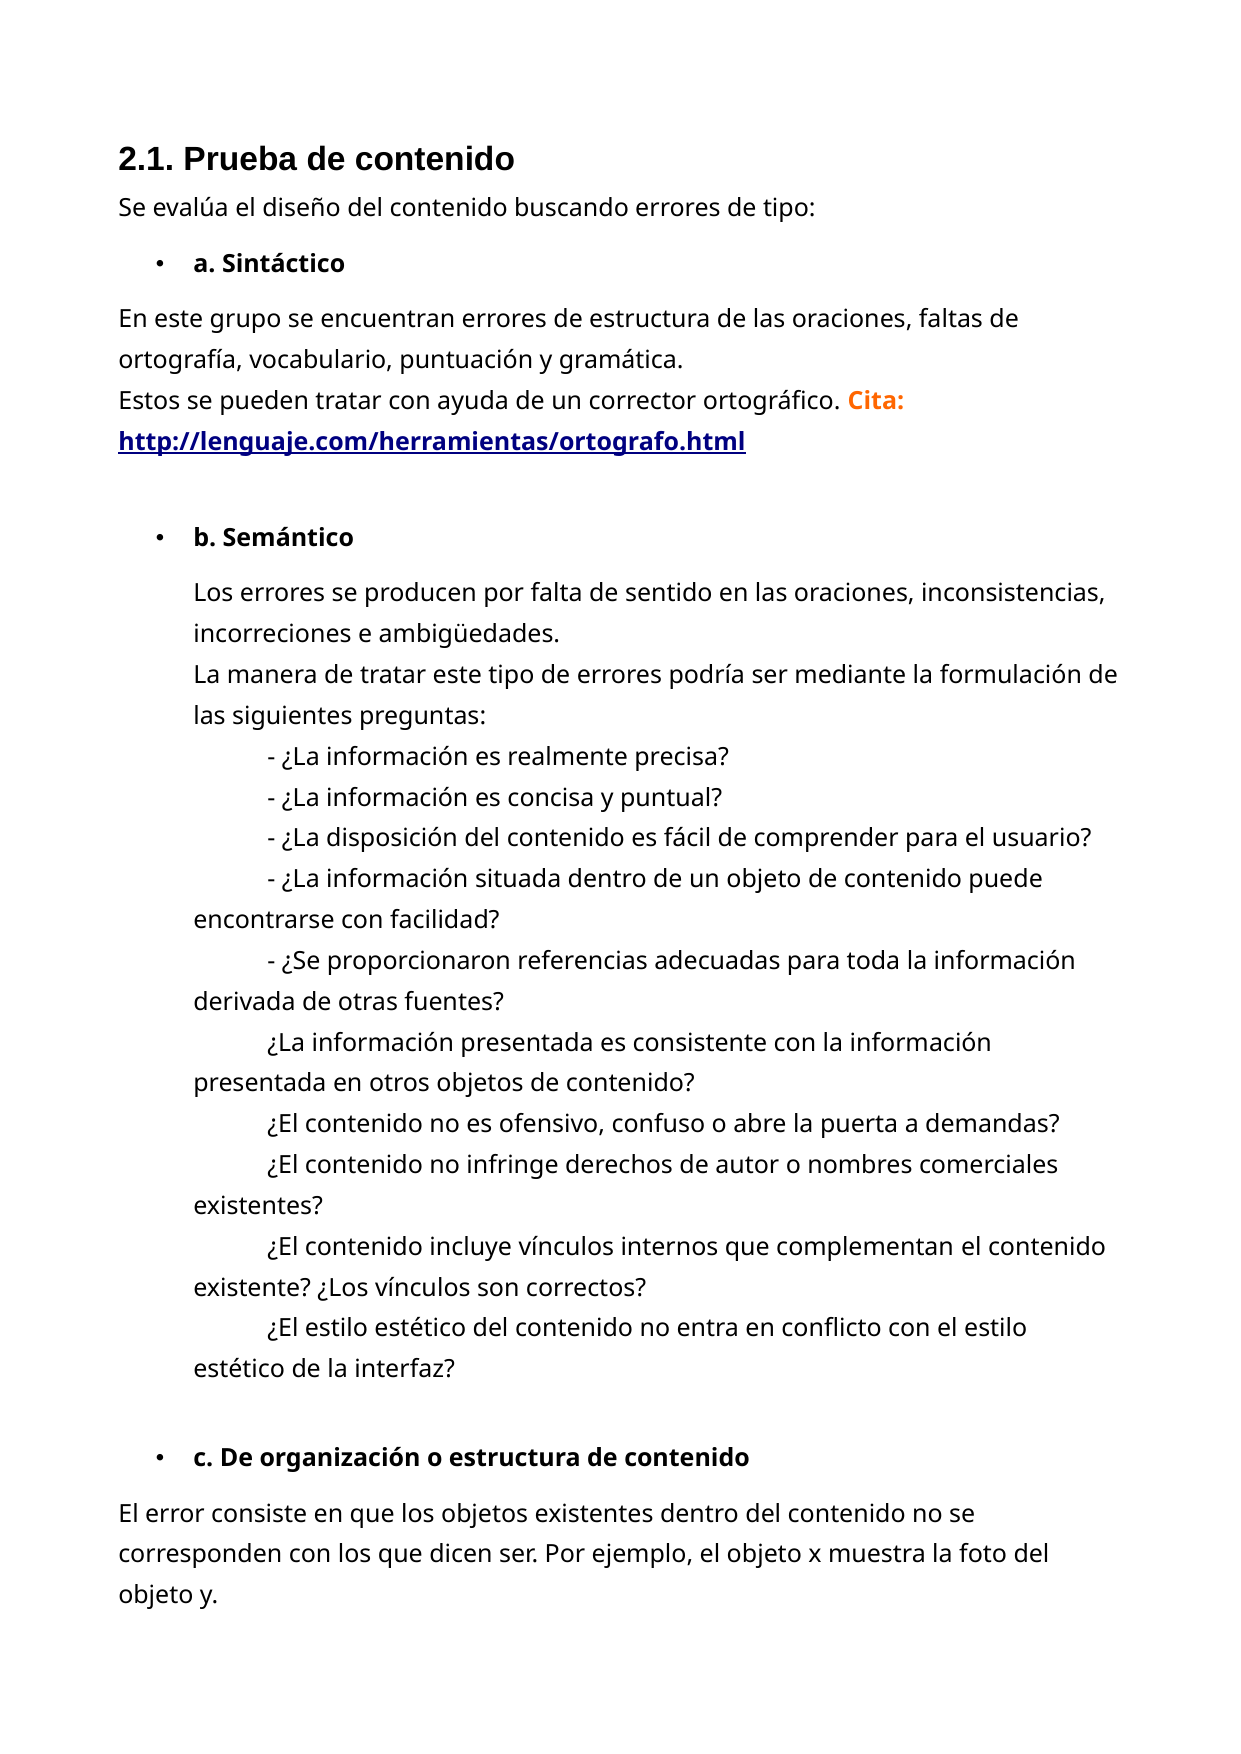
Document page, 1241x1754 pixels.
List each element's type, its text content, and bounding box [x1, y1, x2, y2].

list Los errores se producen por falta de sentido en las oraciones, inconsistencias, incorreciones e ambigüedades. La manera de tratar este tipo de errores podría ser mediante la formulación de las siguientes preguntas: - ¿La información es realmente precisa? - ¿La información es concisa y puntual? - ¿La disposición del contenido es fácil de comprender para el usuario? - ¿La información situada dentro de un objeto de contenido puede encontrarse con facilidad? - ¿Se proporcionaron referencias adecuadas para toda la información derivada de otras fuentes? ¿La información presentada es consistente con la información presentada en otros objetos de contenido? ¿El contenido no es ofensivo, confuso o abre la puerta a demandas? ¿El contenido no infringe derechos de autor o nombres comerciales existentes? ¿El contenido incluye vínculos internos que complementan el contenido existente? ¿Los vínculos son correctos? ¿El estilo estético del contenido no entra en conflicto con el estilo estético de la interfaz? [156, 575, 1122, 1419]
list c. De organización o estructura de contenido [156, 1440, 1122, 1474]
subtitle 2.1. Prueba de contenido [118, 139, 1122, 178]
text El error consiste en que los objetos existentes dentro del contenido no se corresponden con los que dicen ser. Por ejemplo, el objeto x muestra la foto del objeto y. [118, 1495, 1122, 1611]
text Se evalúa el diseño del contenido buscando errores de tipo: [118, 190, 1122, 224]
list a. Sintáctico [156, 246, 1122, 279]
text En este grupo se encuentran errores de estructura de las oraciones, faltas de ortografía, vocabulario, puntuación y gramática. Estos se pueden tratar con ayuda de un corrector ortográfico. Cita: http://lenguaje.com/herramientas/ortografo.html [118, 301, 1122, 498]
list b. Semántico [156, 520, 1122, 554]
